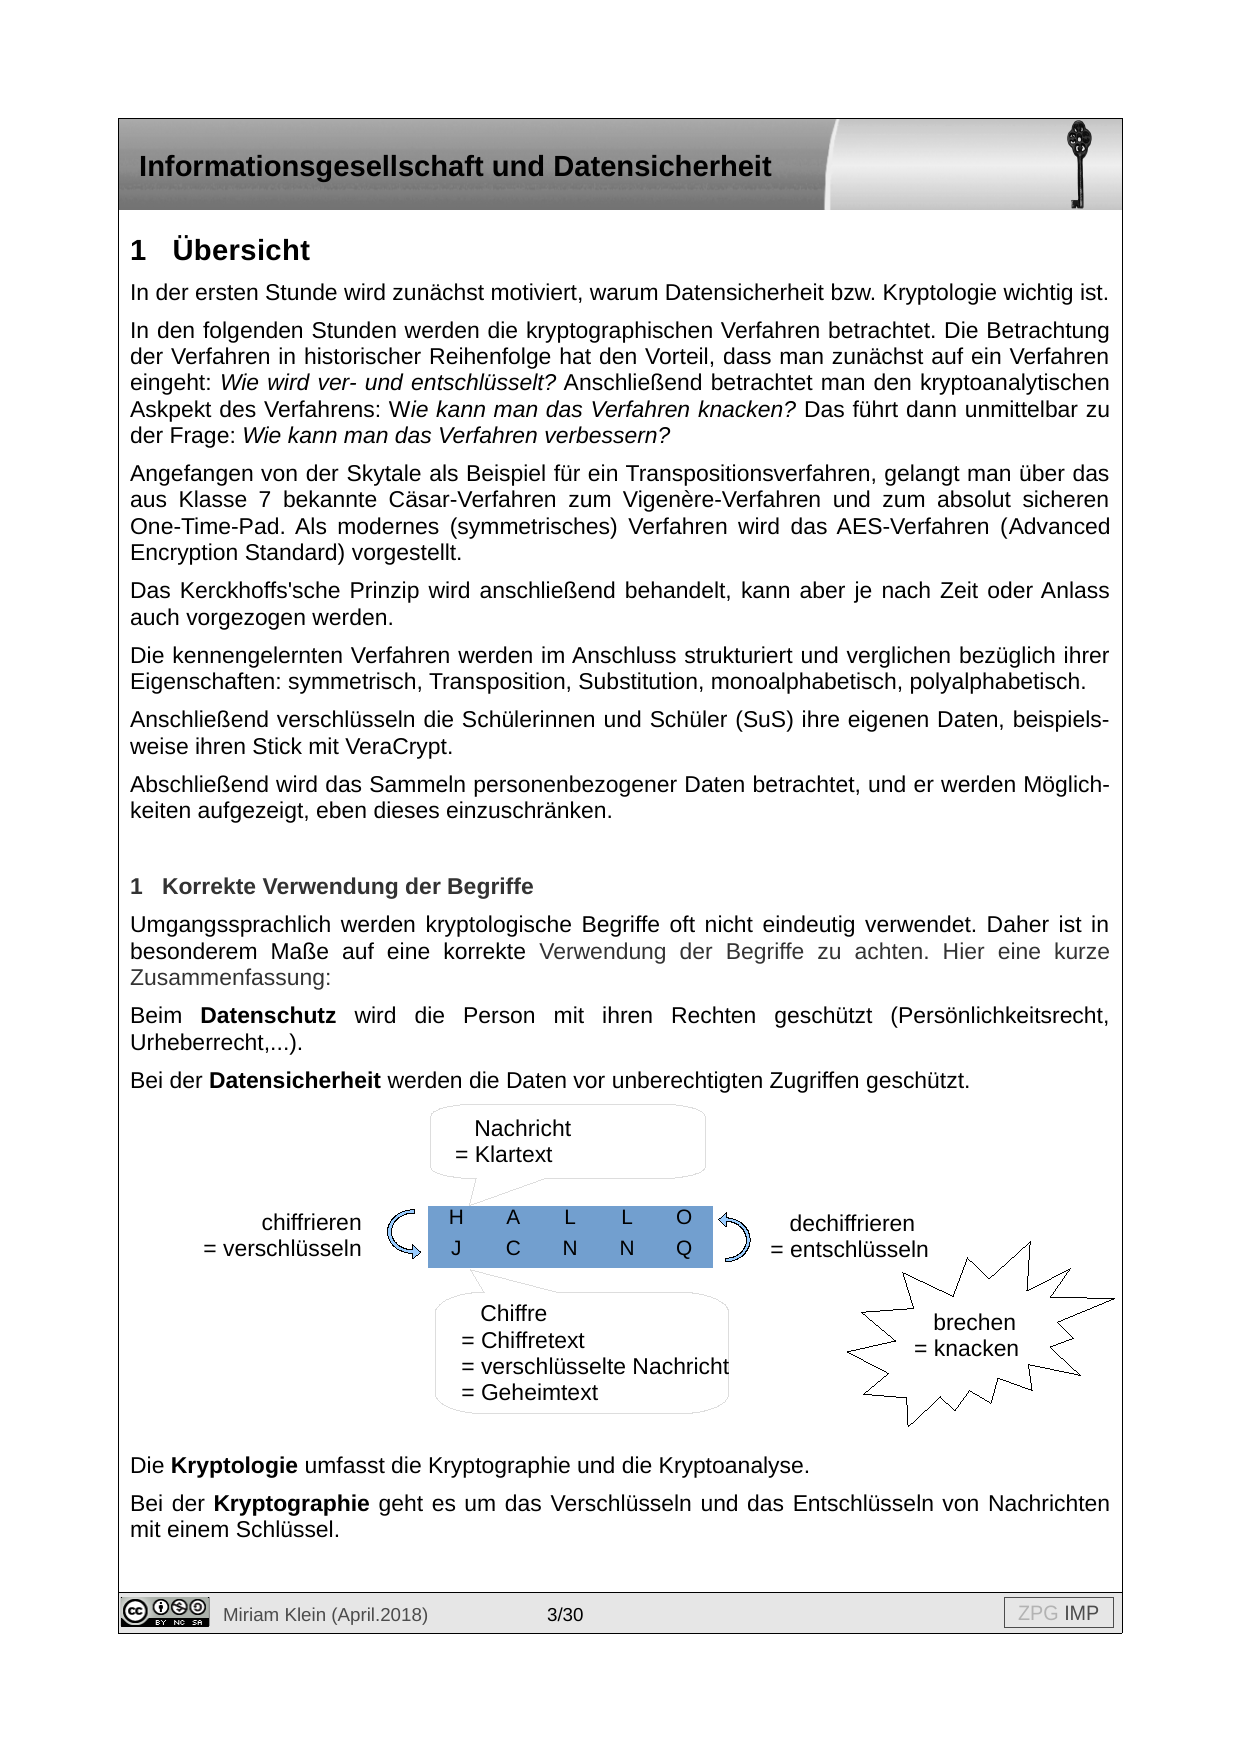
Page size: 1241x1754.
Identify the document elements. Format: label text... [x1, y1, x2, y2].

text Anschließend verschlüsseln die Schülerinnen und Schüler (SuS) ihre eigenen Daten, beispiels-weise ihren Stick mit VeraCrypt. [130, 706, 1110, 759]
text Das Kerckhoffs'sche Prinzip wird anschließend behandelt, kann aber je nach Zeit oder Anlass auch vorgezogen werden. [130, 577, 1110, 630]
subtitle Korrekte Verwendung der Begriffe [130, 873, 1110, 900]
text Umgangssprachlich werden kryptologische Begriffe oft nicht eindeutig verwendet. Daher ist in besonderem Maße auf eine korrekte Verwendung der Begriffe zu achten. Hier eine kurze Zusammenfassung: [130, 911, 1110, 991]
text Bei der Datensicherheit werden die Daten vor unberechtigten Zugriffen geschützt. [130, 1067, 1110, 1093]
text Bei der Kryptographie geht es um das Verschlüsseln und das Entschlüsseln von Nachrichten mit einem Schlüssel. [130, 1490, 1110, 1543]
text In der ersten Stunde wird zunächst motiviert, warum Datensicherheit bzw. Kryptologie wichtig ist. [130, 278, 1110, 305]
picture [120, 1597, 210, 1627]
subtitle Übersicht [130, 233, 1110, 267]
text In den folgenden Stunden werden die kryptographischen Verfahren betrachtet. Die Betrachtung der Verfahren in historischer Reihenfolge hat den Vorteil, dass man zunächst auf ein Verfahren eingeht: Wie wird ver- und entschlüsselt? Anschließend betrachtet man den kryptoanalytischen Askpekt des Verfahrens: Wie kann man das Verfahren knacken? Das führt dann unmittelbar zu der Frage: Wie kann man das Verfahren verbessern? [130, 317, 1110, 448]
picture [119, 119, 1122, 210]
text Beim Datenschutz wird die Person mit ihren Rechten geschützt (Persönlichkeitsrecht, Urheberrecht,...). [130, 1002, 1110, 1055]
text Die kennengelernten Verfahren werden im Anschluss strukturiert und verglichen bezüglich ihrer Eigenschaften: symmetrisch, Transposition, Substitution, monoalphabetisch, polyalphabetisch. [130, 642, 1110, 694]
text Die Kryptologie umfasst die Kryptographie und die Kryptoanalyse. [130, 1452, 1110, 1478]
text Abschließend wird das Sammeln personenbezogener Daten betrachtet, und er werden Möglich-keiten aufgezeigt, eben dieses einzuschränken. [130, 771, 1110, 823]
text Angefangen von der Skytale als Beispiel für ein Transpositionsverfahren, gelangt man über das aus Klasse 7 bekannte Cäsar-Verfahren zum Vigenère-Verfahren und zum absolut sicheren One-Time-Pad. Als modernes (symmetrisches) Verfahren wird das AES-Verfahren (Advanced Encryption Standard) vorgestellt. [130, 460, 1110, 566]
